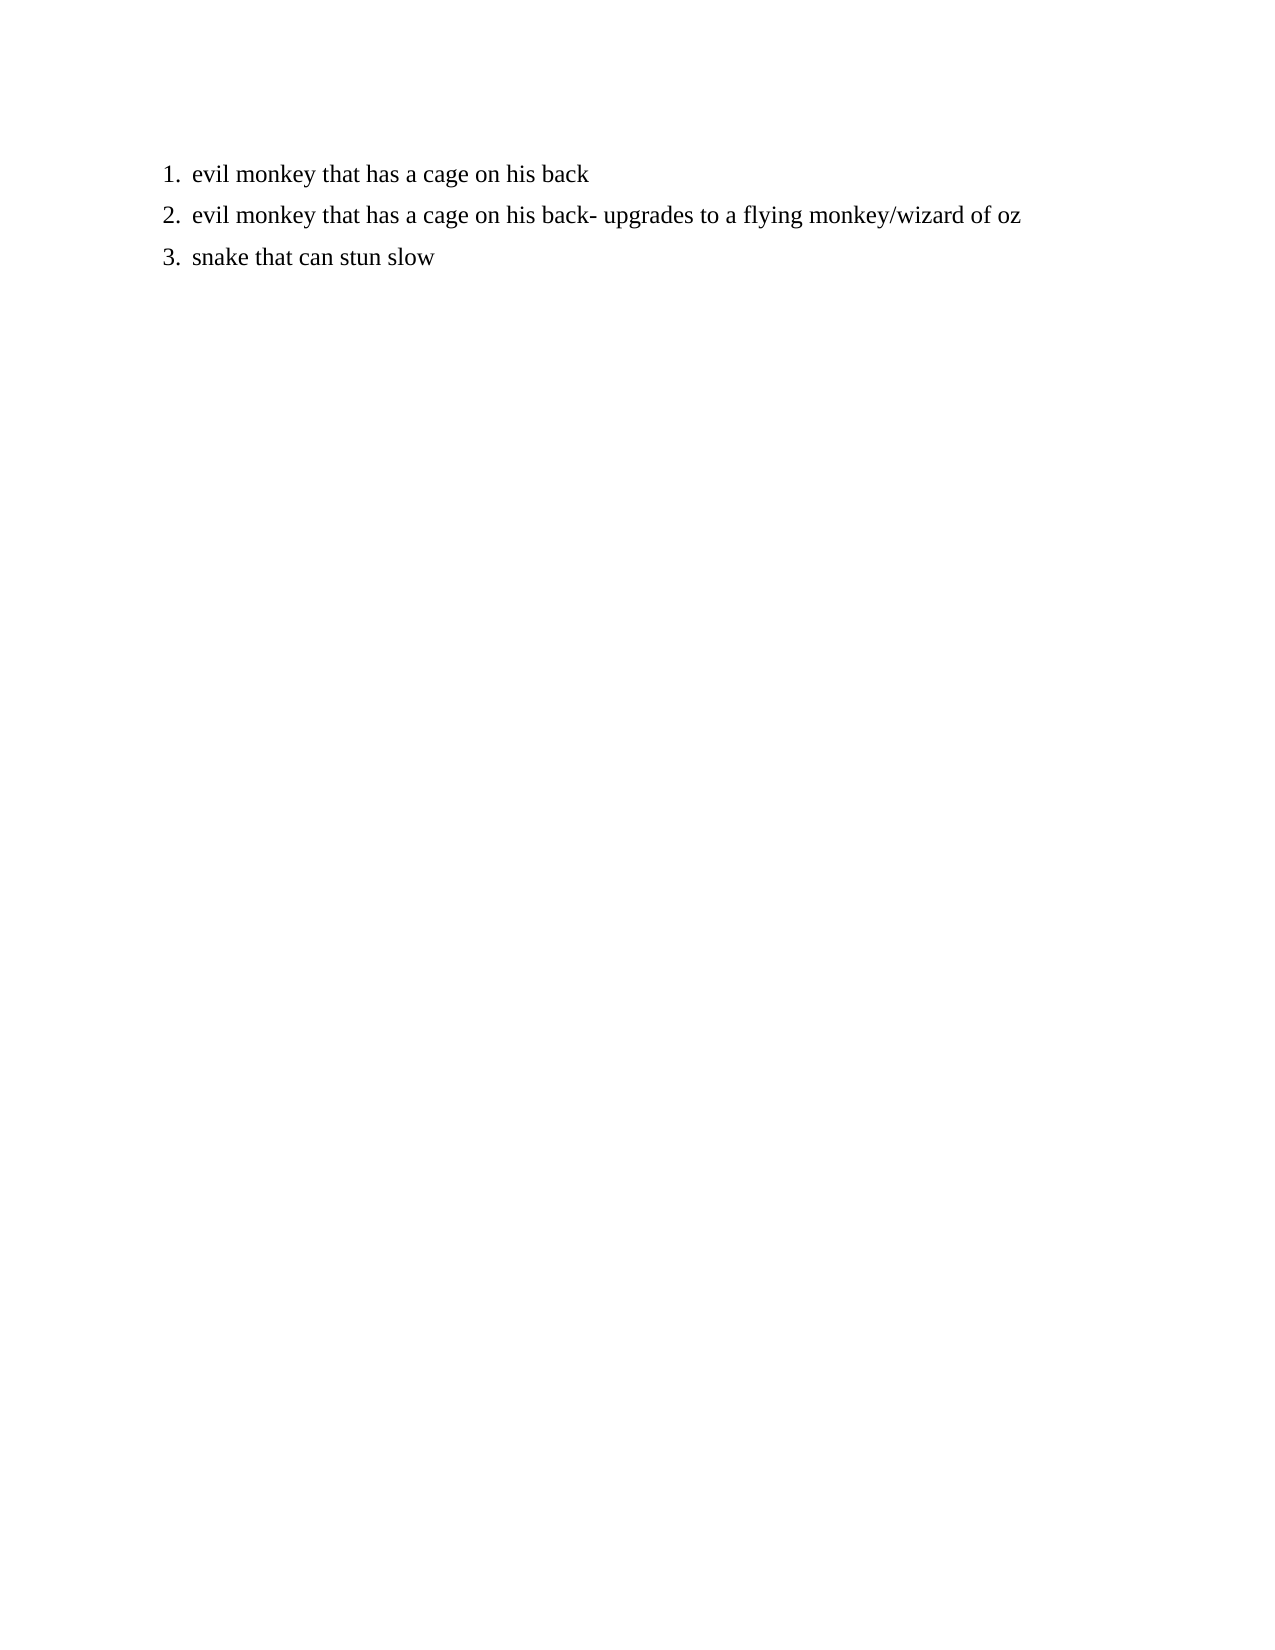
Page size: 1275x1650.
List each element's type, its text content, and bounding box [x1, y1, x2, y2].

list evil monkey that has a cage on his back- upgrades to a flying monkey/wizard of oz [162, 201, 1157, 229]
list evil monkey that has a cage on his back [162, 159, 1157, 188]
list snake that can stun slow [162, 242, 1157, 271]
